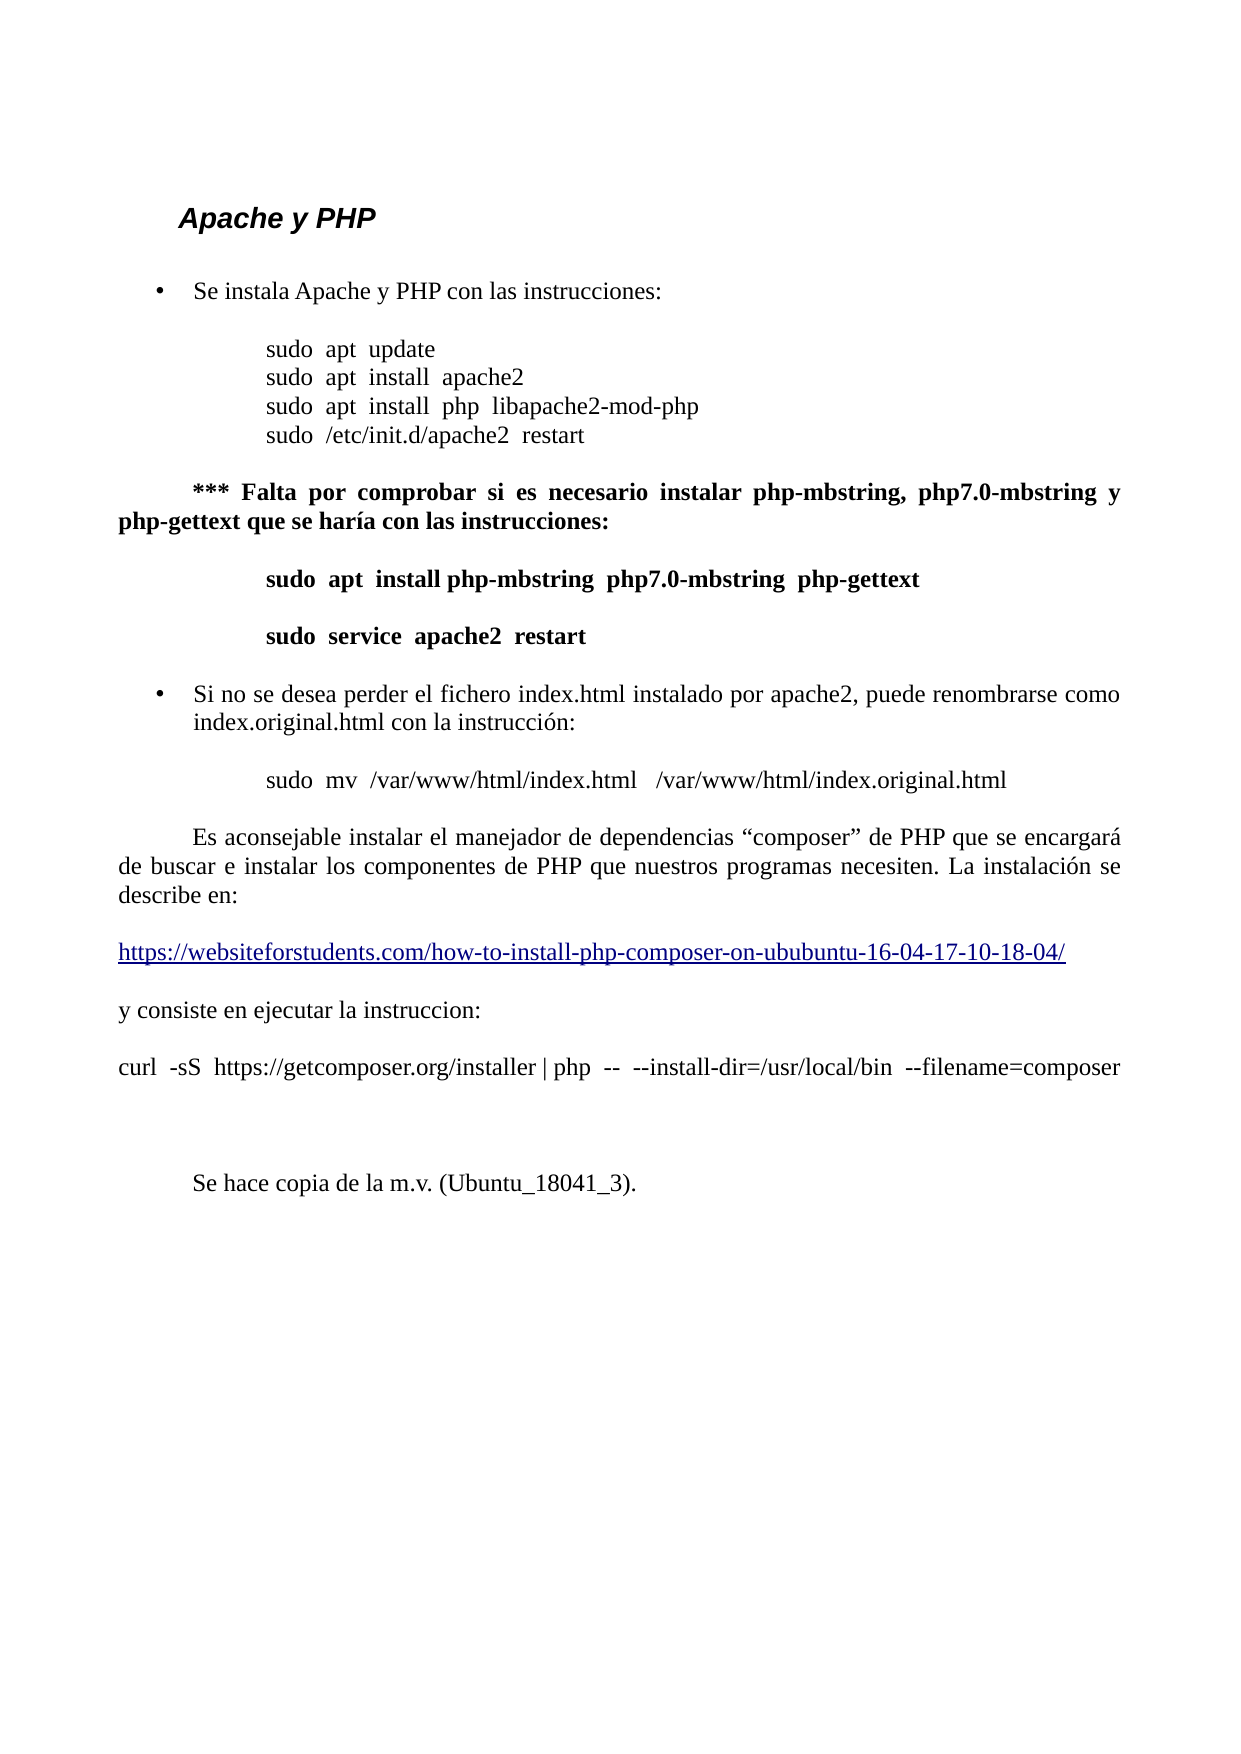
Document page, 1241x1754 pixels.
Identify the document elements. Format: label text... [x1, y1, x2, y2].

text sudo apt install php libapache2-mod-php [118, 391, 1122, 420]
text *** Falta por comprobar si es necesario instalar php-mbstring, php7.0-mbstring y php-gettext que se haría con las instrucciones: [118, 477, 1122, 535]
text sudo service apache2 restart [118, 621, 1122, 650]
text y consiste en ejecutar la instruccion: [118, 995, 1122, 1024]
text sudo apt update [118, 334, 1122, 362]
text Se hace copia de la m.v. (Ubuntu_18041_3). [118, 1168, 1122, 1197]
text sudo /etc/init.d/apache2 restart [118, 420, 1122, 449]
text sudo mv /var/www/html/index.html /var/www/html/index.original.html [118, 765, 1122, 794]
text sudo apt install apache2 [118, 362, 1122, 391]
list Se instala Apache y PHP con las instrucciones: [156, 276, 1122, 305]
text https://websiteforstudents.com/how-to-install-php-composer-on-ububuntu-16-04-17-10-18-04/ [118, 937, 1122, 966]
text sudo apt install php-mbstring php7.0-mbstring php-gettext [118, 564, 1122, 592]
subtitle Apache y PHP [118, 201, 1122, 235]
text Es aconsejable instalar el manejador de dependencias “composer” de PHP que se encargará de buscar e instalar los componentes de PHP que nuestros programas necesiten. La instalación se describe en: [118, 822, 1122, 909]
text curl -sS https://getcomposer.org/installer | php -- --install-dir=/usr/local/bin --filename=composer [118, 1052, 1122, 1081]
list Si no se desea perder el fichero index.html instalado por apache2, puede renombrarse como index.original.html con la instrucción: [156, 679, 1122, 736]
